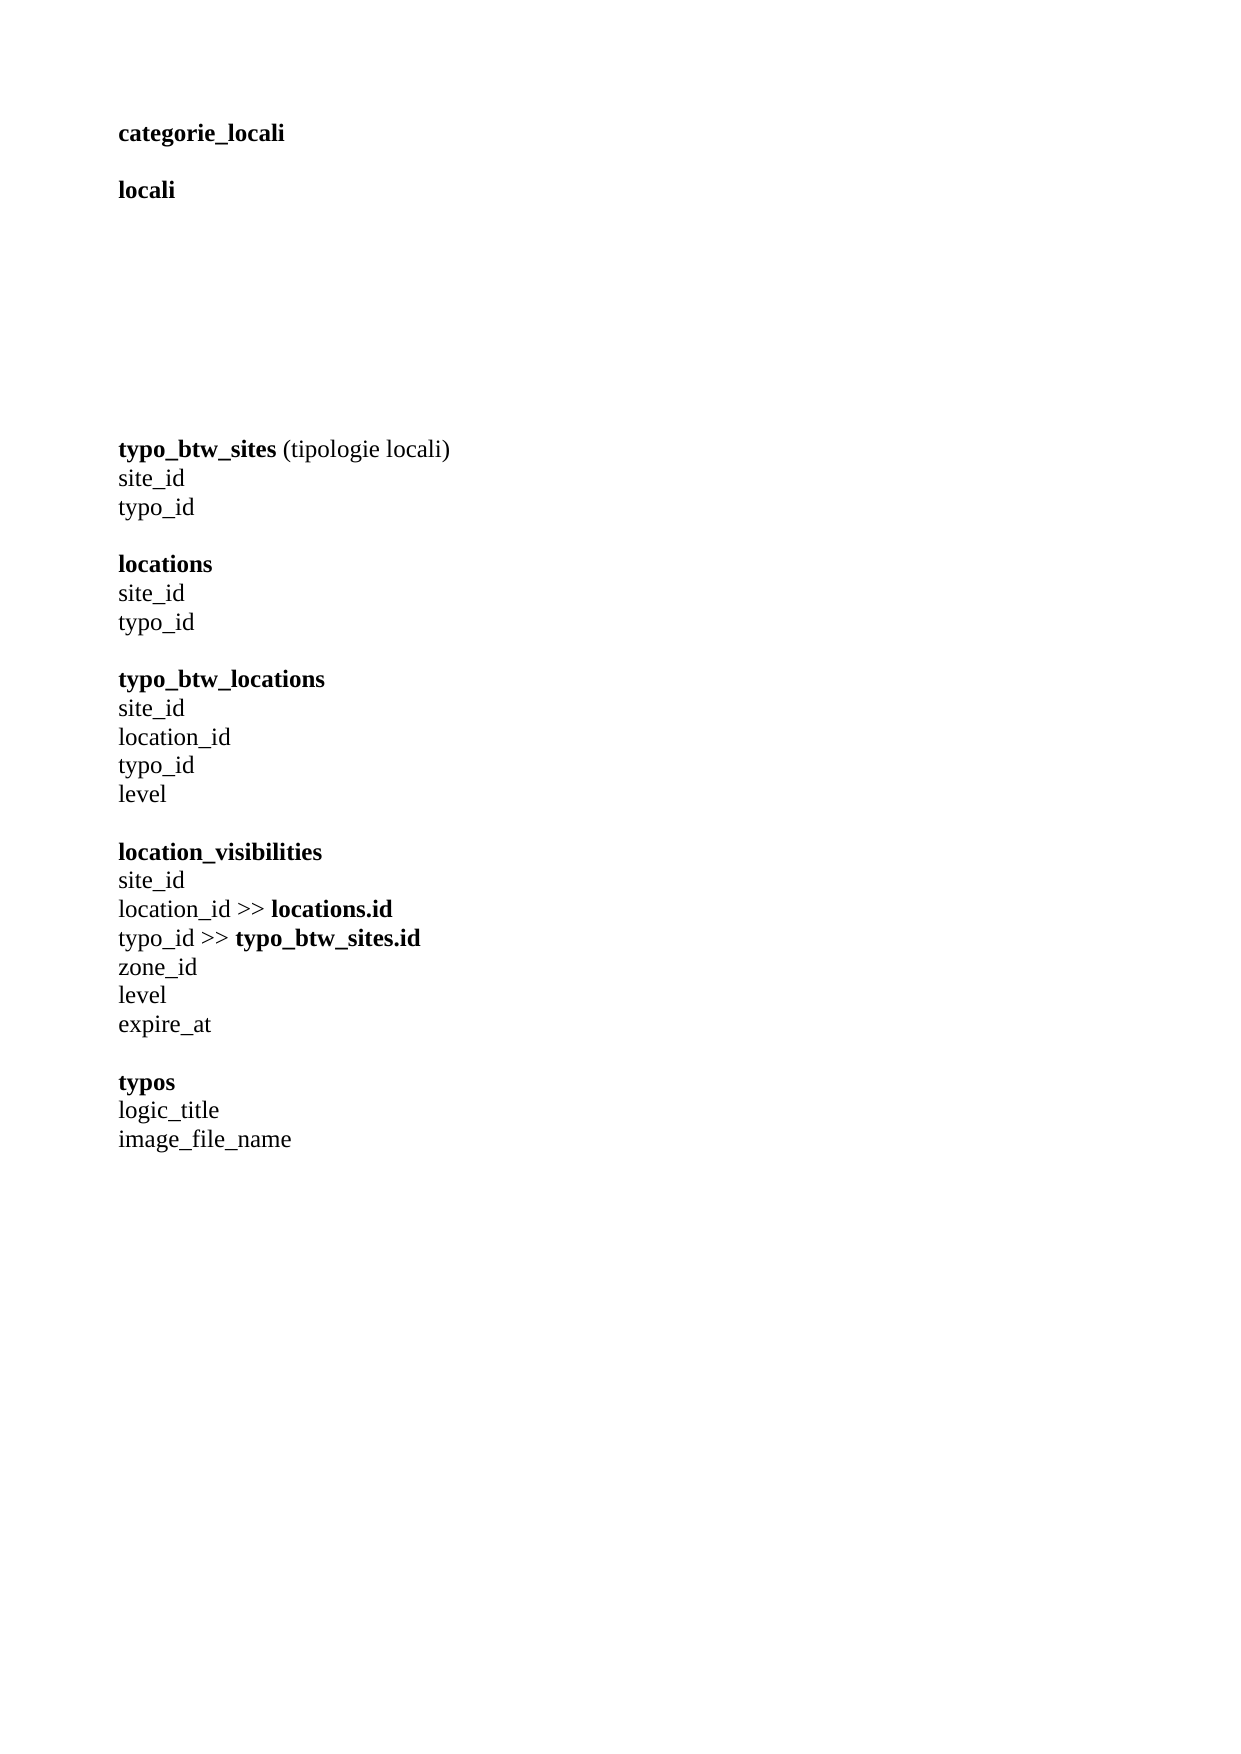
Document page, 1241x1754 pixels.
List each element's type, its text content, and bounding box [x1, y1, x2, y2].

text locali [118, 176, 1122, 204]
text zone_id [118, 952, 1122, 981]
text typo_id [118, 607, 1122, 636]
text location_visibilities [118, 837, 1122, 866]
text typo_id [118, 751, 1122, 779]
text typo_id >> typo_btw_sites.id [118, 923, 1122, 952]
text site_id [118, 693, 1122, 722]
text locations [118, 549, 1122, 578]
text site_id [118, 463, 1122, 492]
text site_id [118, 866, 1122, 894]
text categorie_locali [118, 118, 1122, 147]
text level [118, 981, 1122, 1009]
text image_file_name [118, 1124, 1122, 1153]
text location_id >> locations.id [118, 894, 1122, 923]
text typo_btw_sites (tipologie locali) [118, 434, 1122, 463]
text expire_at [118, 1009, 1122, 1038]
text typo_btw_locations [118, 664, 1122, 693]
text location_id [118, 722, 1122, 751]
text level [118, 779, 1122, 808]
text typos [118, 1067, 1122, 1096]
text typo_id [118, 492, 1122, 521]
text logic_title [118, 1096, 1122, 1124]
text site_id [118, 578, 1122, 607]
